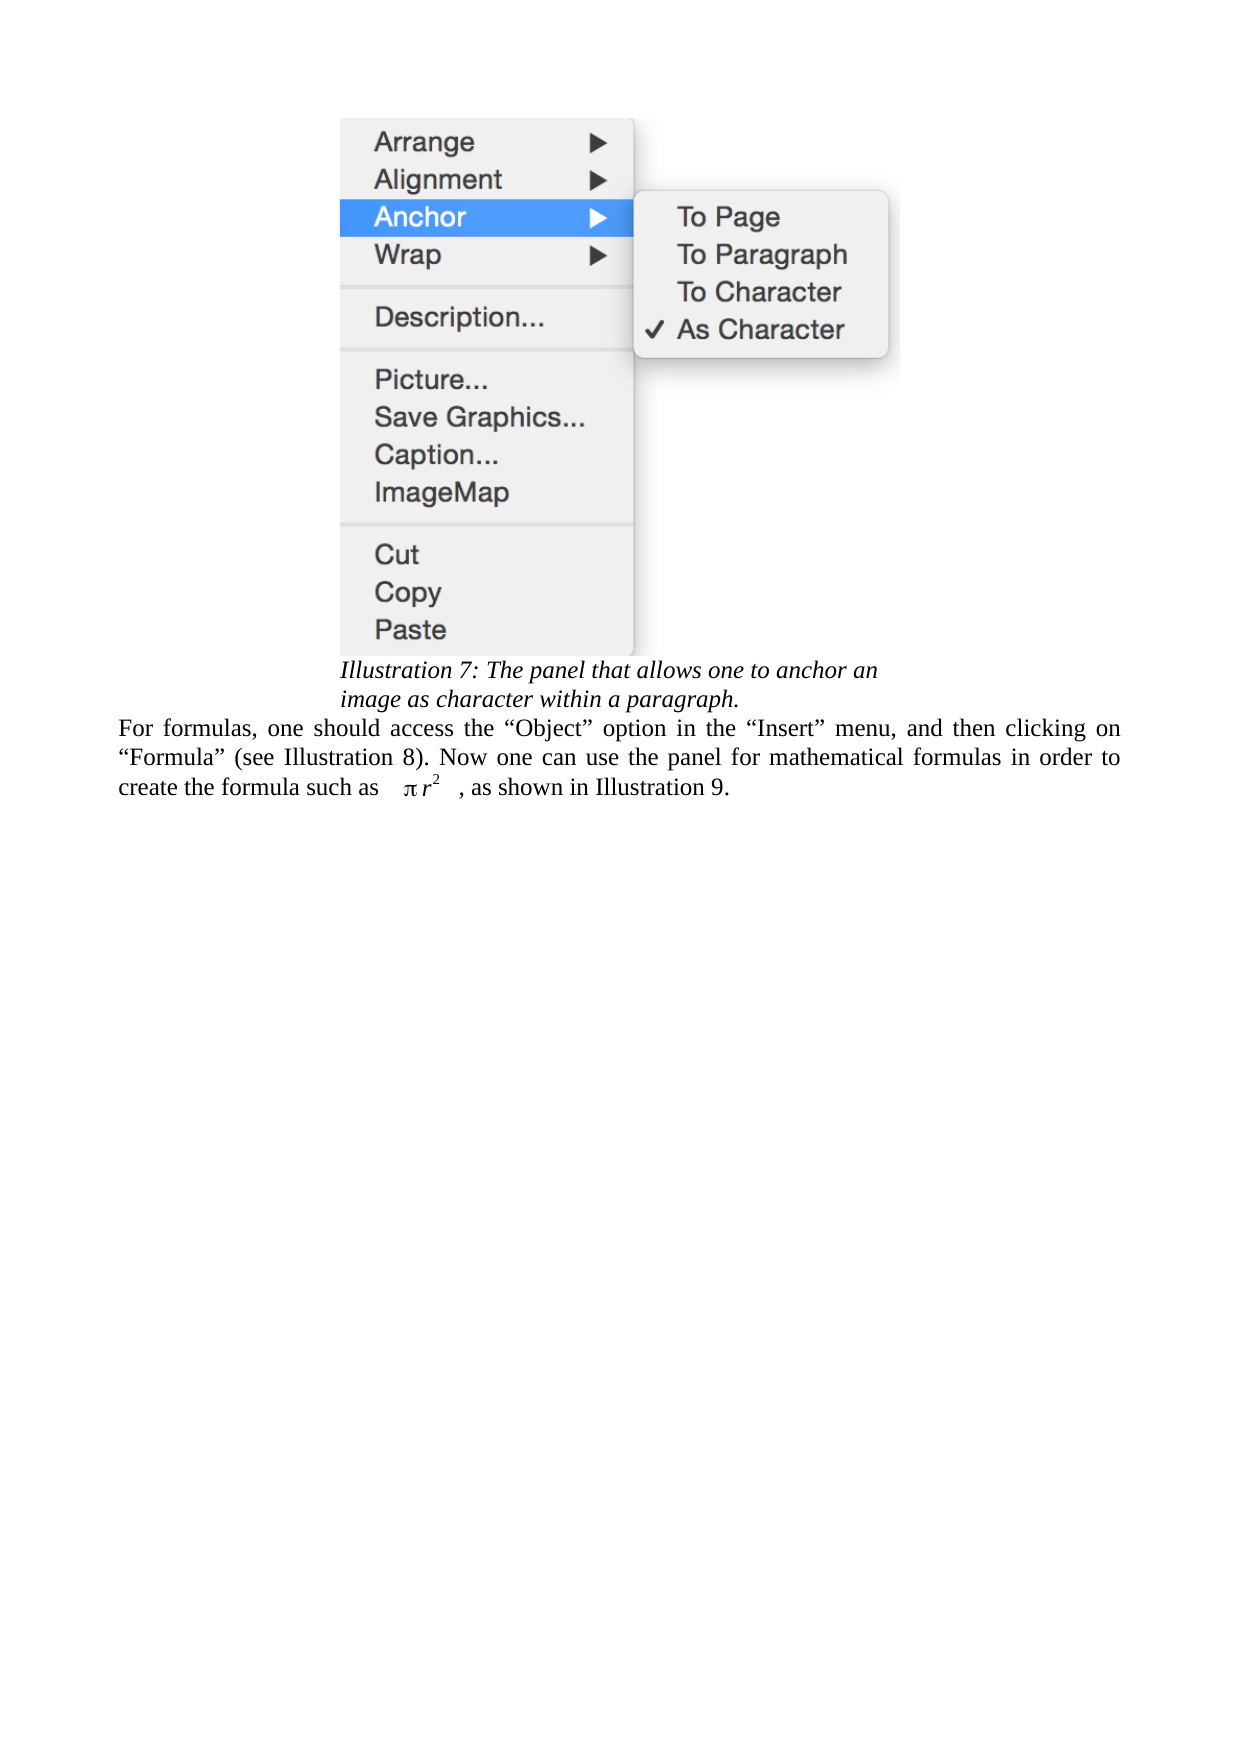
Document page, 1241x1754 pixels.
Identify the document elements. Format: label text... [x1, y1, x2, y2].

picture [339, 118, 901, 656]
text Illustration 7: The panel that allows one to anchor an image as character within a paragraph. [340, 656, 900, 713]
text For formulas, one should access the “Object” option in the “Insert” menu, and then clicking on “Formula” (see Illustration 8). Now one can use the panel for mathematical formulas in order to create the formula such as , as shown in Illustration 9. [118, 583, 1122, 802]
